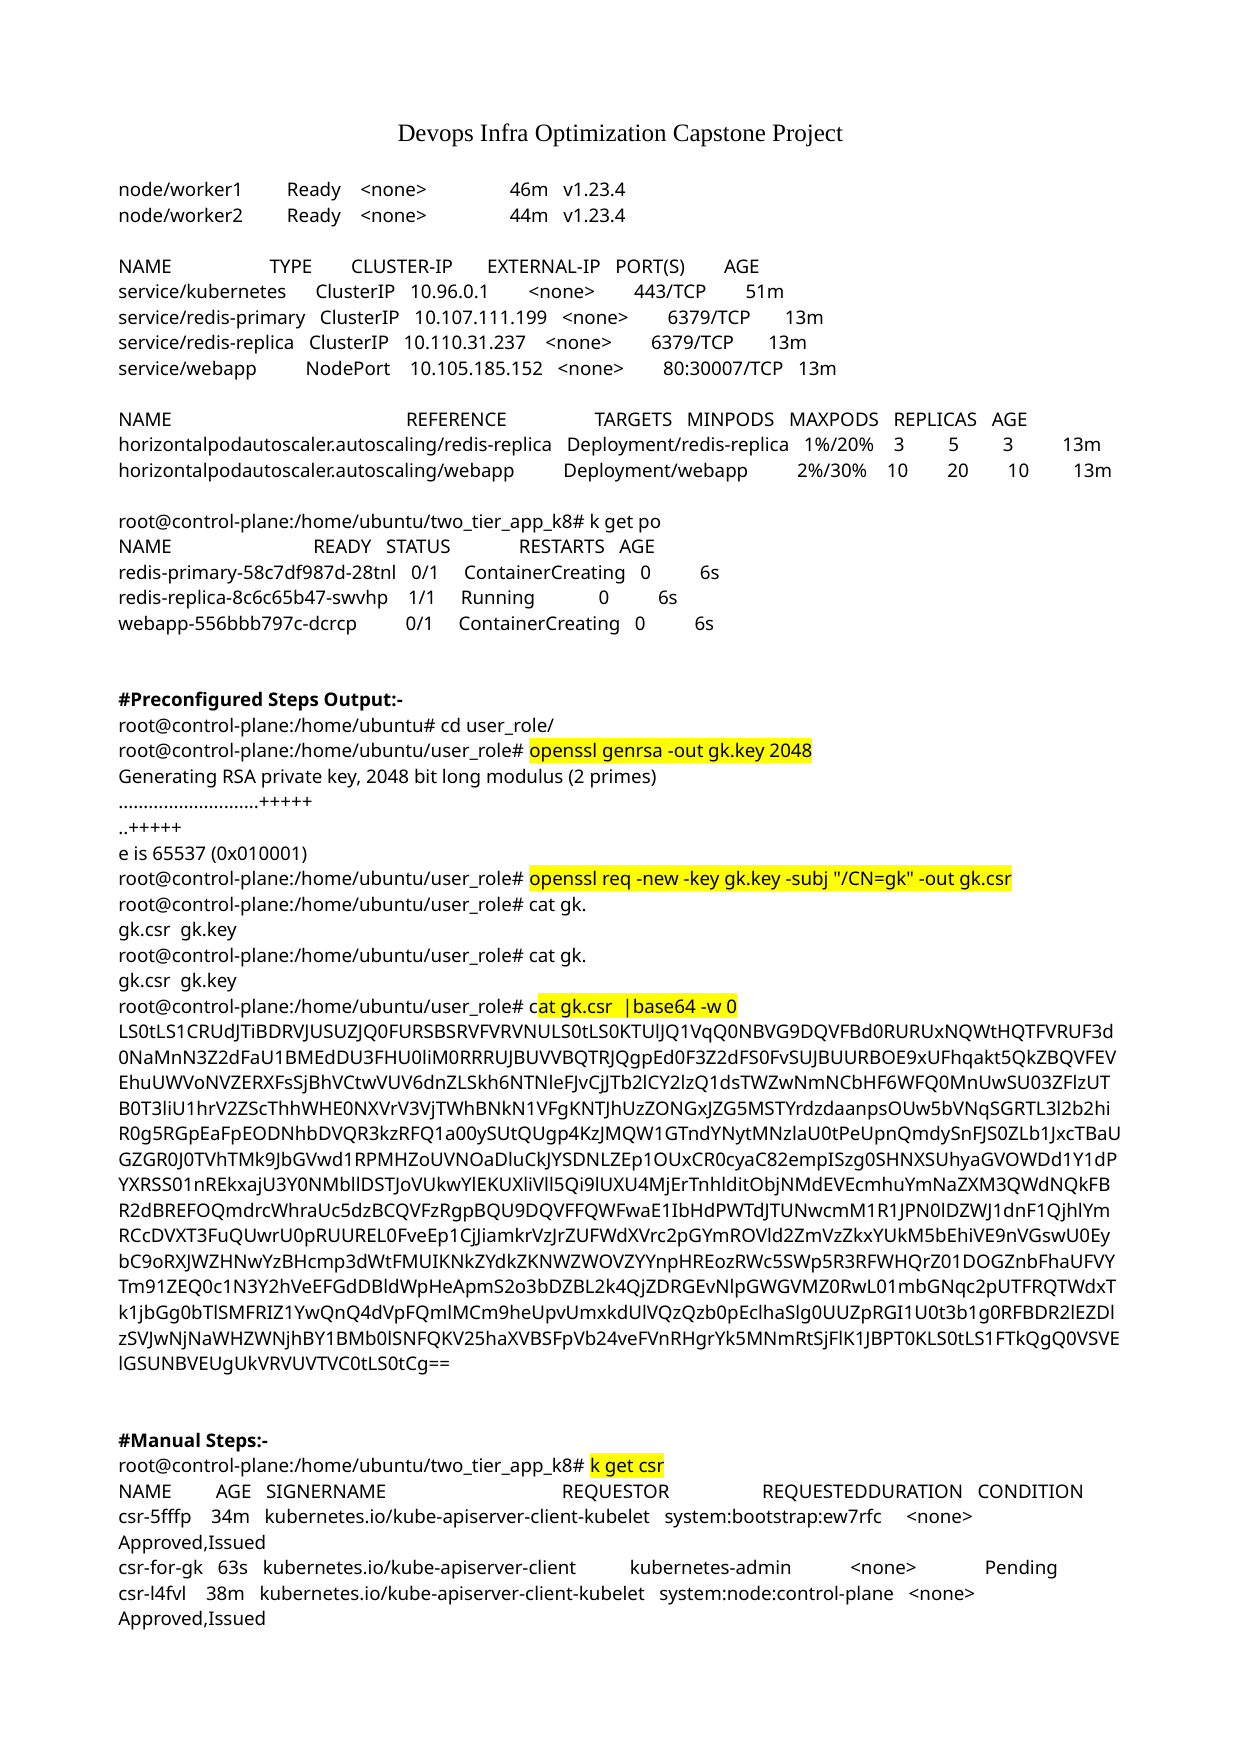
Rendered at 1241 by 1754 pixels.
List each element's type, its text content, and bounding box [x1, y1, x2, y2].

text horizontalpodautoscaler.autoscaling/webapp Deployment/webapp 2%/30% 10 20 10 13m [118, 457, 1122, 483]
text Generating RSA private key, 2048 bit long modulus (2 primes) [118, 763, 1122, 789]
text root@control-plane:/home/ubuntu/user_role# cat gk.csr |base64 -w 0 [118, 993, 1122, 1018]
text root@control-plane:/home/ubuntu# cd user_role/ [118, 712, 1122, 738]
text root@control-plane:/home/ubuntu/two_tier_app_k8# k get csr [118, 1452, 1122, 1478]
text NAME TYPE CLUSTER-IP EXTERNAL-IP PORT(S) AGE [118, 253, 1122, 278]
text NAME READY STATUS RESTARTS AGE [118, 534, 1122, 559]
text service/webapp NodePort 10.105.185.152 <none> 80:30007/TCP 13m [118, 355, 1122, 381]
text redis-primary-58c7df987d-28tnl 0/1 ContainerCreating 0 6s [118, 559, 1122, 585]
text webapp-556bbb797c-dcrcp 0/1 ContainerCreating 0 6s [118, 610, 1122, 636]
text gk.csr gk.key [118, 916, 1122, 942]
text node/worker2 Ready <none> 44m v1.23.4 [118, 202, 1122, 227]
text redis-replica-8c6c65b47-swvhp 1/1 Running 0 6s [118, 585, 1122, 610]
text service/redis-primary ClusterIP 10.107.111.199 <none> 6379/TCP 13m [118, 304, 1122, 329]
text gk.csr gk.key [118, 967, 1122, 993]
text root@control-plane:/home/ubuntu/user_role# openssl req -new -key gk.key -subj "/CN=gk" -out gk.csr [118, 865, 1122, 891]
text ............................+++++ [118, 789, 1122, 814]
text root@control-plane:/home/ubuntu/user_role# cat gk. [118, 891, 1122, 916]
text NAME AGE SIGNERNAME REQUESTOR REQUESTEDDURATION CONDITION [118, 1478, 1122, 1503]
text node/worker1 Ready <none> 46m v1.23.4 [118, 176, 1122, 202]
text NAME REFERENCE TARGETS MINPODS MAXPODS REPLICAS AGE [118, 406, 1122, 432]
text root@control-plane:/home/ubuntu/two_tier_app_k8# k get po [118, 508, 1122, 534]
text service/redis-replica ClusterIP 10.110.31.237 <none> 6379/TCP 13m [118, 329, 1122, 355]
text csr-5fffp 34m kubernetes.io/kube-apiserver-client-kubelet system:bootstrap:ew7rfc <none> Approved,Issued [118, 1503, 1122, 1554]
text horizontalpodautoscaler.autoscaling/redis-replica Deployment/redis-replica 1%/20% 3 5 3 13m [118, 432, 1122, 457]
text root@control-plane:/home/ubuntu/user_role# cat gk. [118, 942, 1122, 967]
text #Preconfigured Steps Output:- [118, 687, 1122, 712]
text #Manual Steps:- [118, 1427, 1122, 1452]
text root@control-plane:/home/ubuntu/user_role# openssl genrsa -out gk.key 2048 [118, 738, 1122, 763]
text csr-for-gk 63s kubernetes.io/kube-apiserver-client kubernetes-admin <none> Pending [118, 1554, 1122, 1580]
text service/kubernetes ClusterIP 10.96.0.1 <none> 443/TCP 51m [118, 278, 1122, 304]
text ..+++++ [118, 814, 1122, 840]
text csr-l4fvl 38m kubernetes.io/kube-apiserver-client-kubelet system:node:control-plane <none> Approved,Issued [118, 1580, 1122, 1631]
text e is 65537 (0x010001) [118, 840, 1122, 865]
text LS0tLS1CRUdJTiBDRVJUSUZJQ0FURSBSRVFVRVNULS0tLS0KTUlJQ1VqQ0NBVG9DQVFBd0RURUxNQWtHQTFVRUF3d0NaMnN3Z2dFaU1BMEdDU3FHU0liM0RRRUJBUVVBQTRJQgpEd0F3Z2dFS0FvSUJBUURBOE9xUFhqakt5QkZBQVFEVEhuUWVoNVZERXFsSjBhVCtwVUV6dnZLSkh6NTNleFJvCjJTb2lCY2lzQ1dsTWZwNmNCbHF6WFQ0MnUwSU03ZFlzUTB0T3liU1hrV2ZScThhWHE0NXVrV3VjTWhBNkN1VFgKNTJhUzZONGxJZG5MSTYrdzdaanpsOUw5bVNqSGRTL3l2b2hiR0g5RGpEaFpEODNhbDVQR3kzRFQ1a00ySUtQUgp4KzJMQW1GTndYNytMNzlaU0tPeUpnQmdySnFJS0ZLb1JxcTBaUGZGR0J0TVhTMk9JbGVwd1RPMHZoUVNOaDluCkJYSDNLZEp1OUxCR0cyaC82empISzg0SHNXSUhyaGVOWDd1Y1dPYXRSS01nREkxajU3Y0NMbllDSTJoVUkwYlEKUXliVll5Qi9lUXU4MjErTnhlditObjNMdEVEcmhuYmNaZXM3QWdNQkFBR2dBREFOQmdrcWhraUc5dzBCQVFzRgpBQU9DQVFFQWFwaE1IbHdPWTdJTUNwcmM1R1JPN0lDZWJ1dnF1QjhlYmRCcDVXT3FuQUwrU0pRUUREL0FveEp1CjJiamkrVzJrZUFWdXVrc2pGYmROVld2ZmVzZkxYUkM5bEhiVE9nVGswU0EybC9oRXJWZHNwYzBHcmp3dWtFMUIKNkZYdkZKNWZWOVZYYnpHREozRWc5SWp5R3RFWHQrZ01DOGZnbFhaUFVYTm91ZEQ0c1N3Y2hVeEFGdDBldWpHeApmS2o3bDZBL2k4QjZDRGEvNlpGWGVMZ0RwL01mbGNqc2pUTFRQTWdxTk1jbGg0bTlSMFRIZ1YwQnQ4dVpFQmlMCm9heUpvUmxkdUlVQzQzb0pEclhaSlg0UUZpRGI1U0t3b1g0RFBDR2lEZDlzSVJwNjNaWHZWNjhBY1BMb0lSNFQKV25haXVBSFpVb24veFVnRHgrYk5MNmRtSjFlK1JBPT0KLS0tLS1FTkQgQ0VSVElGSUNBVEUgUkVRVUVTVC0tLS0tCg== [118, 1018, 1122, 1376]
